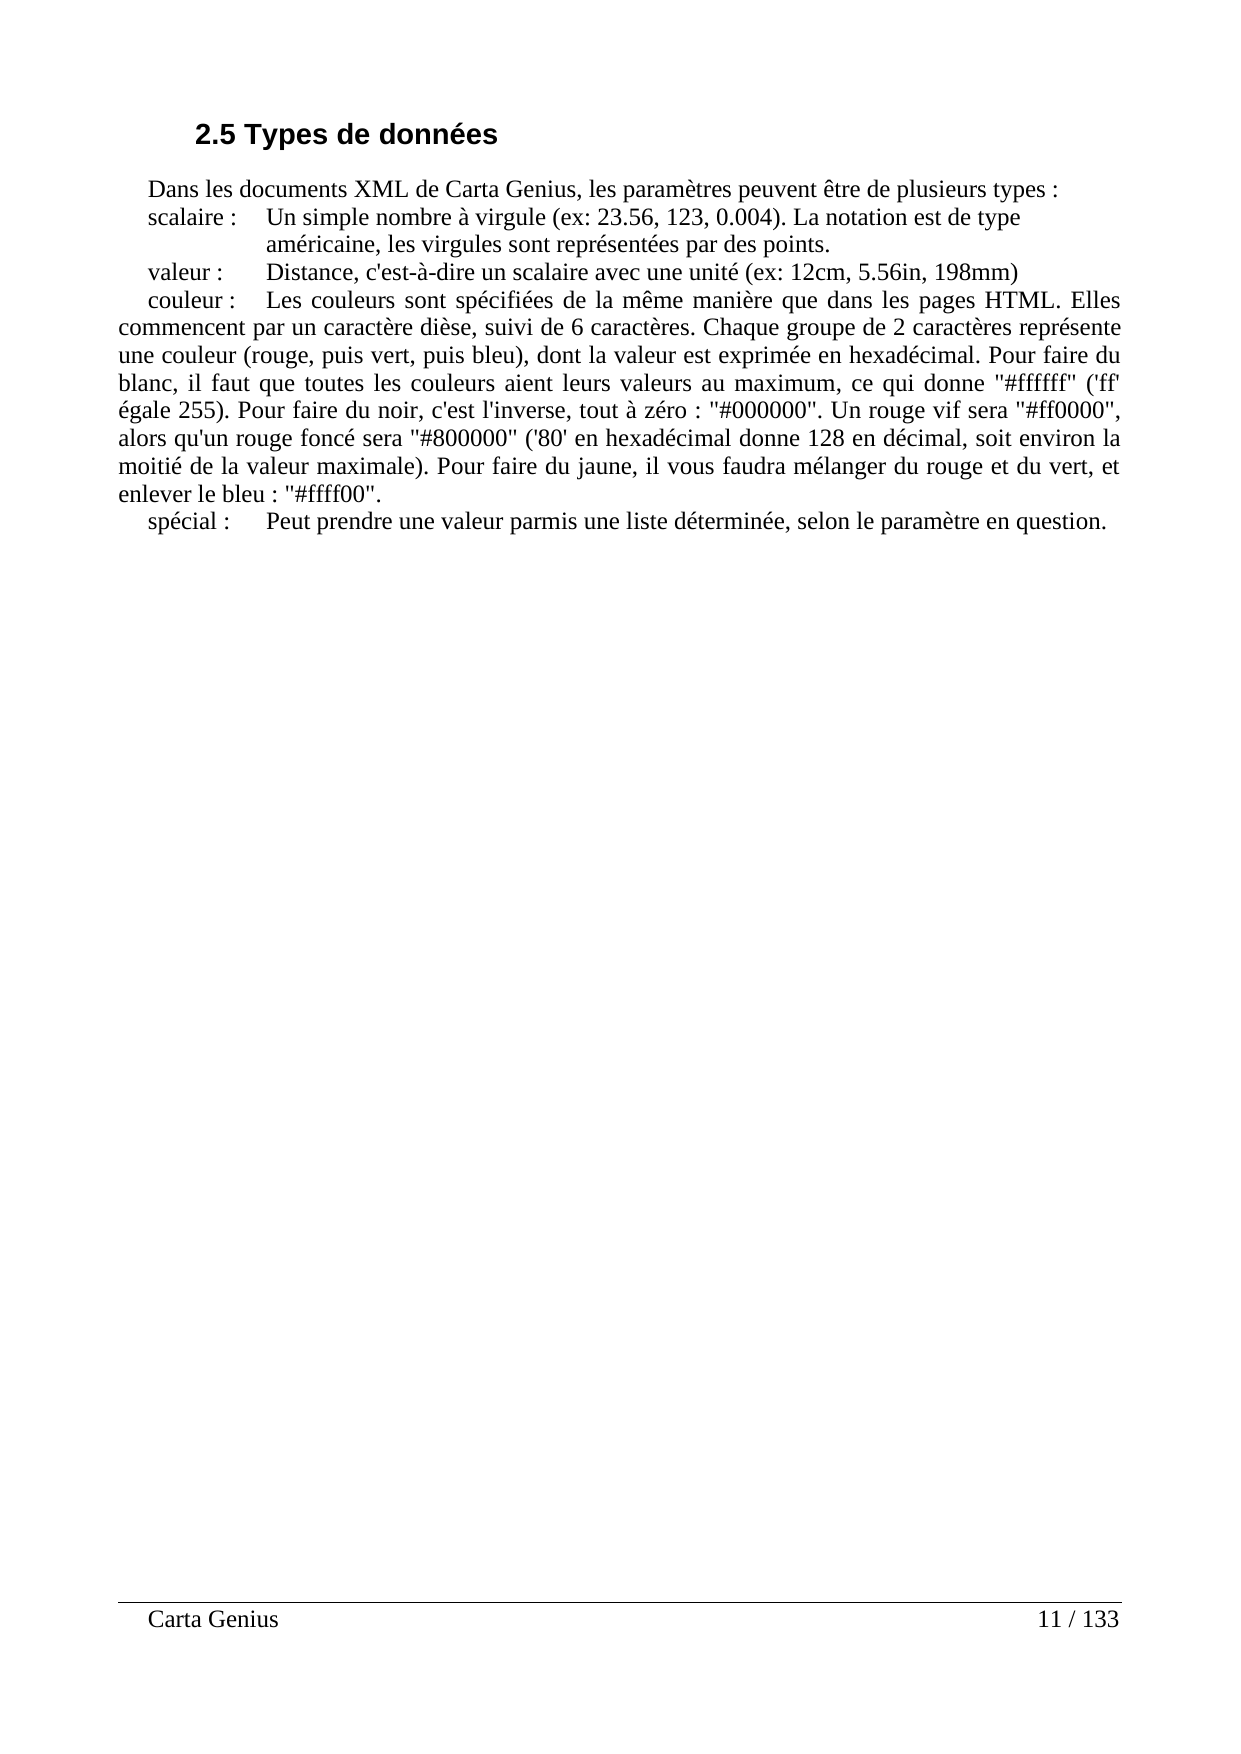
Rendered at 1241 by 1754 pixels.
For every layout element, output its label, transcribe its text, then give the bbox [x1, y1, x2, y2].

text spécial : Peut prendre une valeur parmis une liste déterminée, selon le paramètre en question. [118, 507, 1122, 535]
text américaine, les virgules sont représentées par des points. [118, 230, 1122, 258]
text Dans les documents XML de Carta Genius, les paramètres peuvent être de plusieurs types : [118, 175, 1122, 203]
subtitle Types de données [195, 118, 1122, 151]
text valeur : Distance, c'est-à-dire un scalaire avec une unité (ex: 12cm, 5.56in, 198mm) [118, 258, 1122, 286]
text couleur : Les couleurs sont spécifiées de la même manière que dans les pages HTML. Elles commencent par un caractère dièse, suivi de 6 caractères. Chaque groupe de 2 caractères représente une couleur (rouge, puis vert, puis bleu), dont la valeur est exprimée en hexadécimal. Pour faire du blanc, il faut que toutes les couleurs aient leurs valeurs au maximum, ce qui donne "#ffffff" ('ff' égale 255). Pour faire du noir, c'est l'inverse, tout à zéro : "#000000". Un rouge vif sera "#ff0000", alors qu'un rouge foncé sera "#800000" ('80' en hexadécimal donne 128 en décimal, soit environ la moitié de la valeur maximale). Pour faire du jaune, il vous faudra mélanger du rouge et du vert, et enlever le bleu : "#ffff00". [118, 286, 1122, 507]
text scalaire : Un simple nombre à virgule (ex: 23.56, 123, 0.004). La notation est de type [118, 203, 1122, 230]
